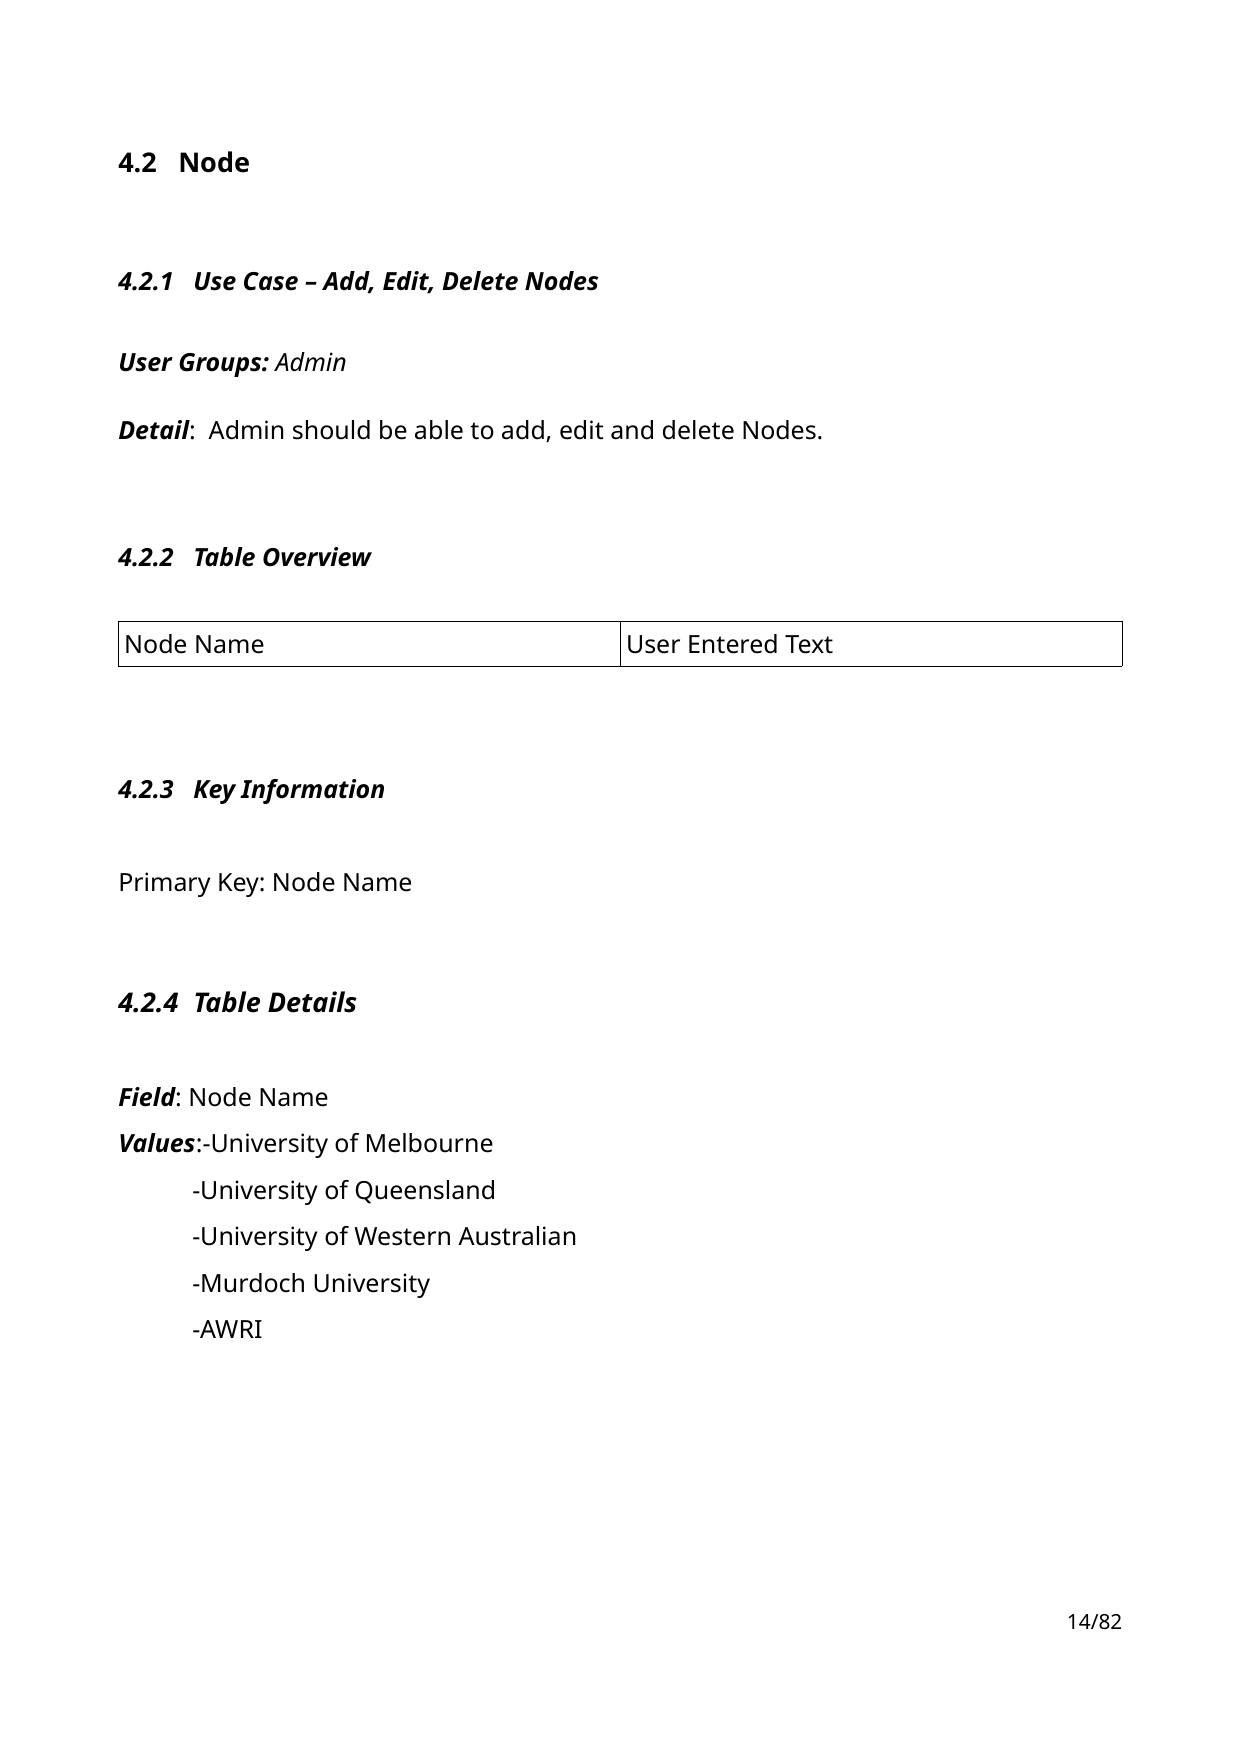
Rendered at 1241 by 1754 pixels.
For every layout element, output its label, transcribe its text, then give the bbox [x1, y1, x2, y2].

text User Groups: Admin [118, 345, 1122, 379]
text Field: Node Name [118, 1079, 1122, 1113]
text -University of Western Australian [118, 1219, 1122, 1253]
table_header User Entered Text [621, 622, 1122, 666]
text -AWRI [118, 1312, 1122, 1346]
subtitle Key Information [118, 772, 1122, 806]
text Primary Key: Node Name [118, 865, 1122, 899]
text -University of Queensland [118, 1172, 1122, 1206]
subtitle Table Details [118, 983, 1122, 1020]
subtitle Node [118, 143, 1122, 180]
text Detail: Admin should be able to add, edit and delete Nodes. [118, 413, 1122, 447]
text Values:-University of Melbourne [118, 1126, 1122, 1160]
table_header Node Name [119, 622, 620, 666]
text -Murdoch University [118, 1265, 1122, 1299]
subtitle Table Overview [118, 540, 1122, 574]
subtitle Use Case – Add, Edit, Delete Nodes [118, 264, 1122, 298]
